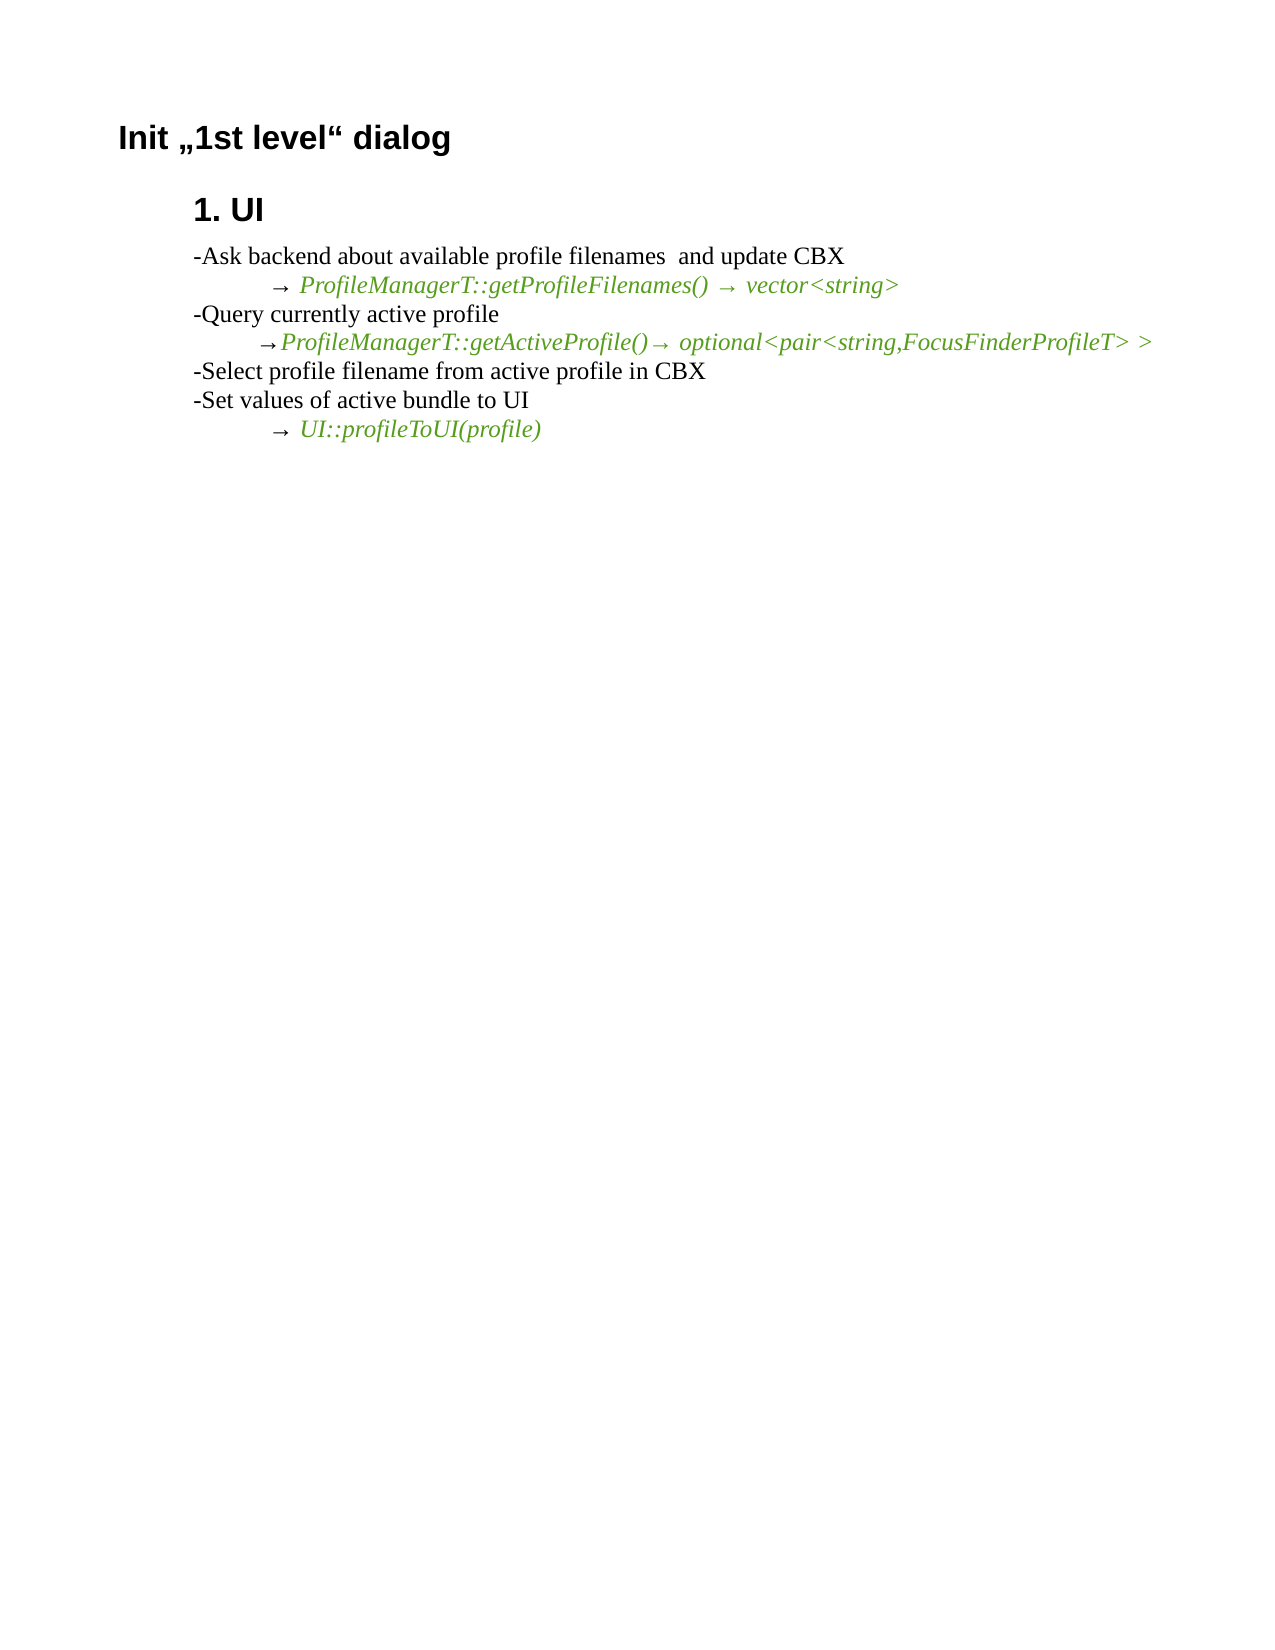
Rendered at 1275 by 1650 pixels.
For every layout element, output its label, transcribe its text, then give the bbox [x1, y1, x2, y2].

text -Set values of active bundle to UI [118, 385, 1157, 414]
text -Query currently active profile →ProfileManagerT::getActiveProfile()→ optional<pair<string,FocusFinderProfileT> > [118, 299, 1157, 356]
subtitle Init „1st level“ dialog [118, 118, 1157, 157]
text → ProfileManagerT::getProfileFilenames() → vector<string> [118, 270, 1157, 299]
text → UI::profileToUI(profile) [118, 414, 1157, 442]
text -Select profile filename from active profile in CBX [118, 356, 1157, 385]
text -Ask backend about available profile filenames and update CBX [118, 241, 1157, 270]
subtitle 1. UI [118, 190, 1157, 229]
